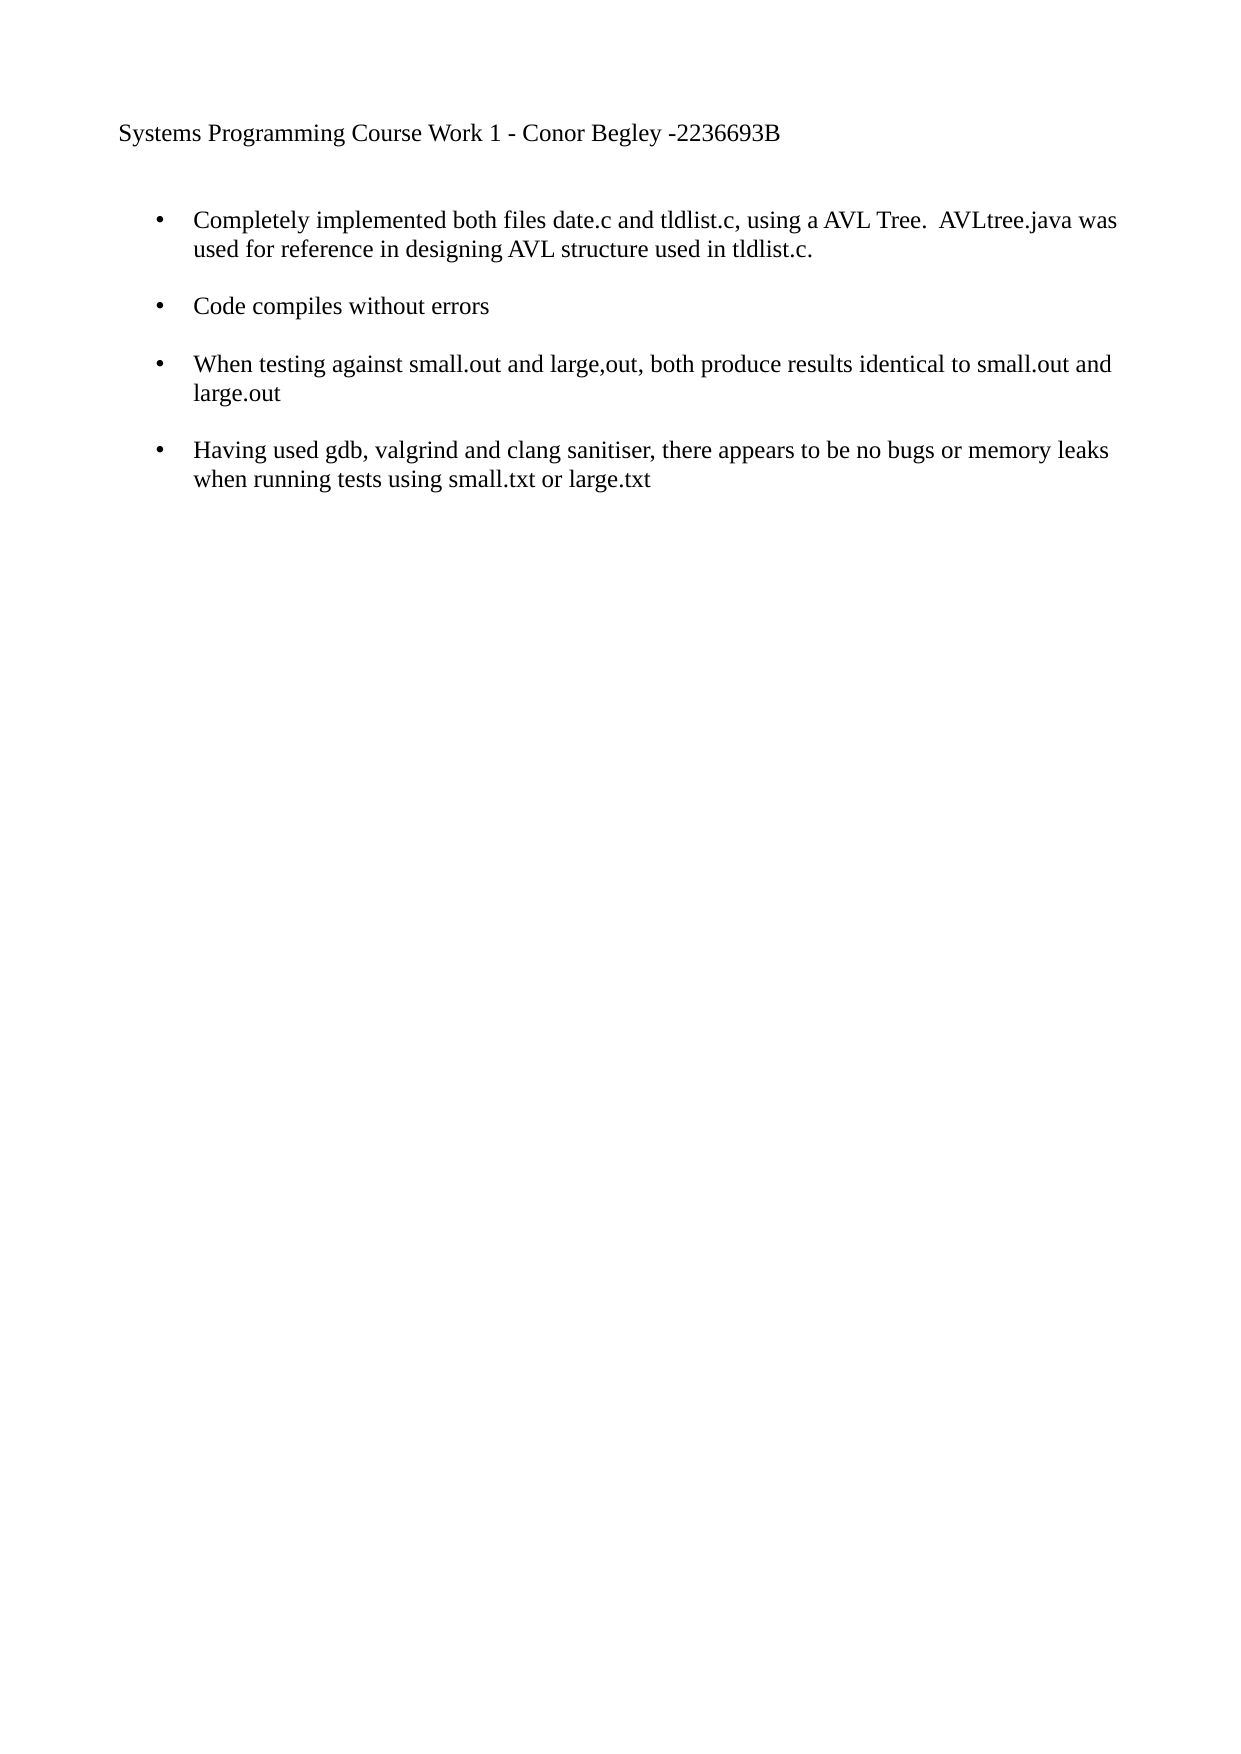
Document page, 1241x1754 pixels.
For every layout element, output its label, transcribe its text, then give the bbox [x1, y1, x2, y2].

list Completely implemented both files date.c and tldlist.c, using a AVL Tree. AVLtree.java was used for reference in designing AVL structure used in tldlist.c. [156, 205, 1122, 263]
list Having used gdb, valgrind and clang sanitiser, there appears to be no bugs or memory leaks when running tests using small.txt or large.txt [156, 435, 1122, 493]
list Code compiles without errors [156, 291, 1122, 320]
list When testing against small.out and large,out, both produce results identical to small.out and large.out [156, 349, 1122, 406]
